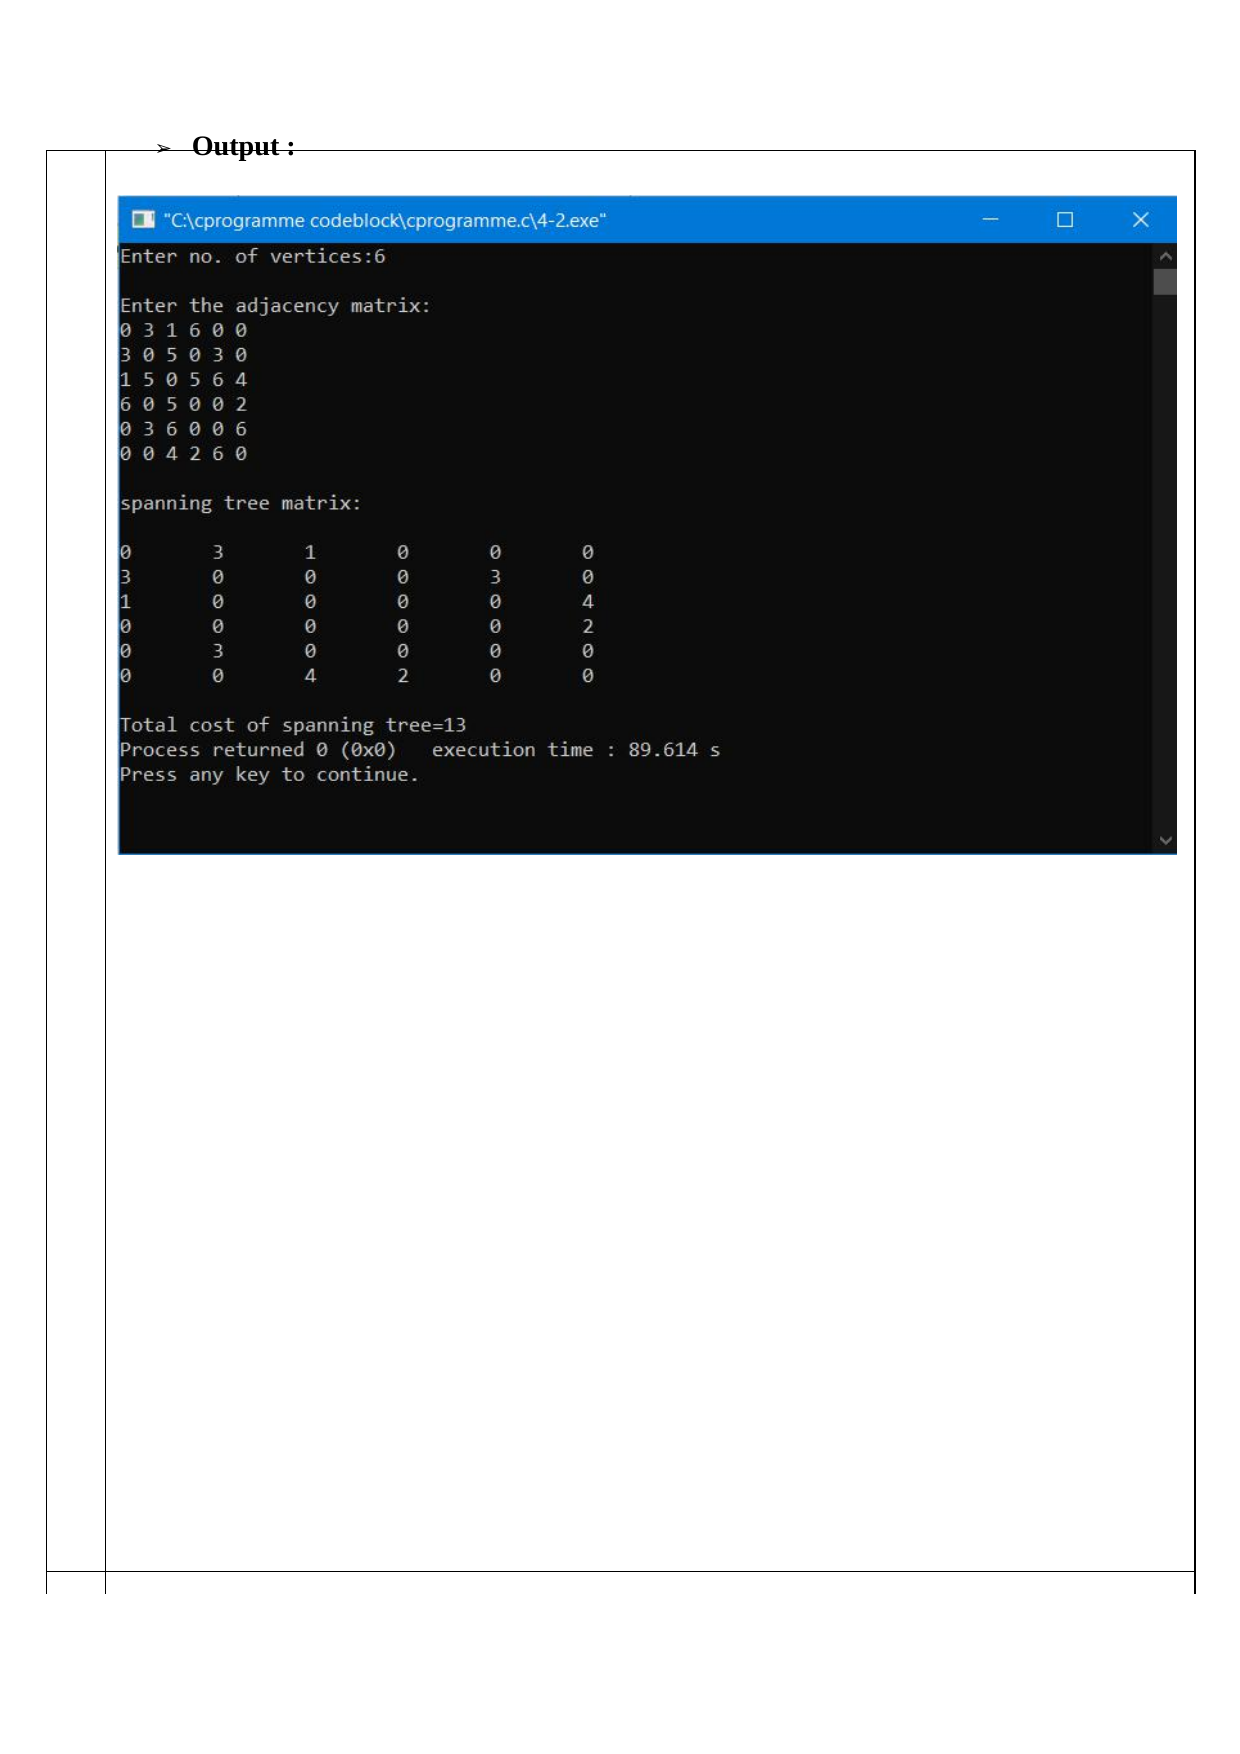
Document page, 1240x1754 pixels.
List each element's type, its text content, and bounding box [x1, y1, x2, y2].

list Output : [154, 151, 1089, 162]
list Output : [154, 129, 1089, 150]
